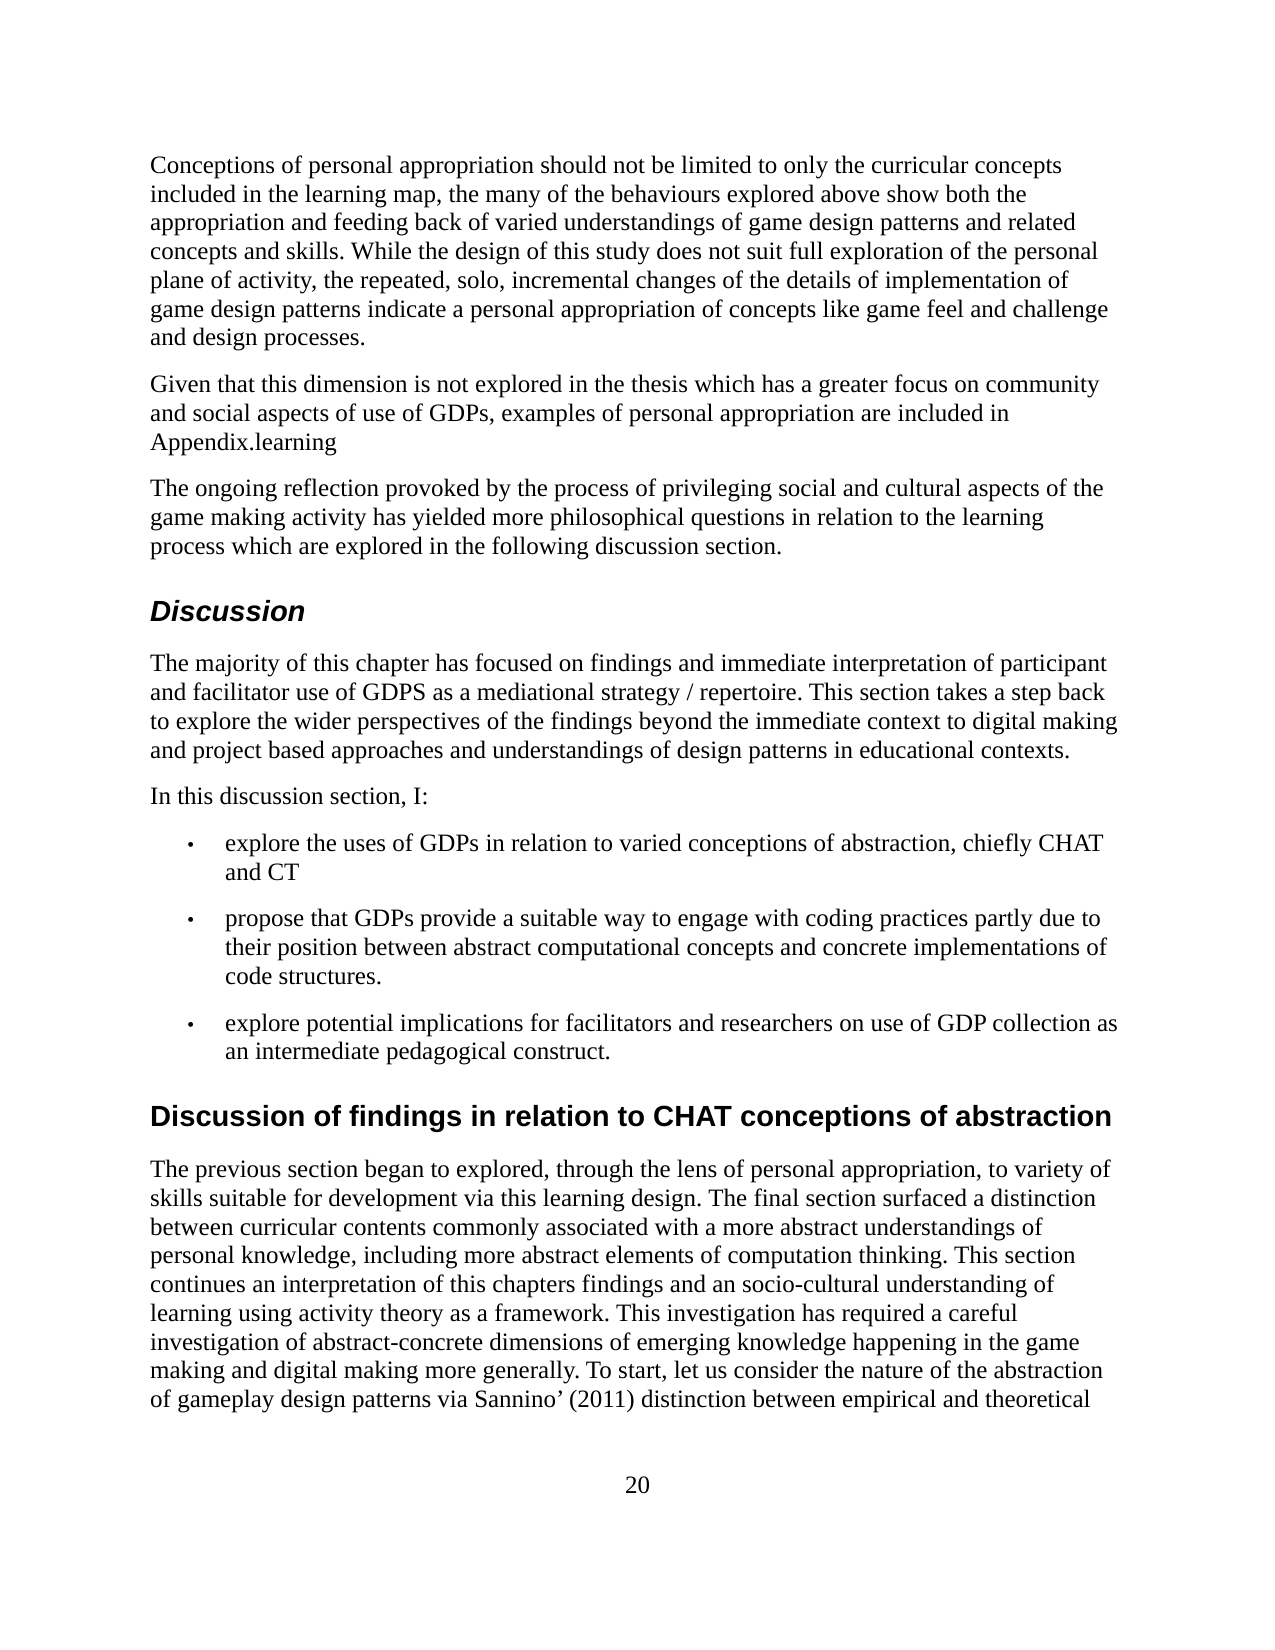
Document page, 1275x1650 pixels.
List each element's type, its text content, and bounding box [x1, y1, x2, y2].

text Conceptions of personal appropriation should not be limited to only the curricular concepts included in the learning map, the many of the behaviours explored above show both the appropriation and feeding back of varied understandings of game design patterns and related concepts and skills. While the design of this study does not suit full exploration of the personal plane of activity, the repeated, solo, incremental changes of the details of implementation of game design patterns indicate a personal appropriation of concepts like game feel and challenge and design processes. [150, 150, 1125, 351]
list propose that GDPs provide a suitable way to engage with coding practices partly due to their position between abstract computational concepts and concrete implementations of code structures. [187, 903, 1125, 990]
text The majority of this chapter has focused on findings and immediate interpretation of participant and facilitator use of GDPS as a mediational strategy / repertoire. This section takes a step back to explore the wider perspectives of the findings beyond the immediate context to digital making and project based approaches and understandings of design patterns in educational contexts. [150, 648, 1125, 763]
list explore the uses of GDPs in relation to varied conceptions of abstraction, chiefly CHAT and CT [187, 828, 1125, 886]
subtitle Discussion of findings in relation to CHAT conceptions of abstraction [150, 1099, 1125, 1133]
list explore potential implications for facilitators and researchers on use of GDP collection as an intermediate pedagogical construct. [187, 1008, 1125, 1065]
text The previous section began to explored, through the lens of personal appropriation, to variety of skills suitable for development via this learning design. The final section surfaced a distinction between curricular contents commonly associated with a more abstract understandings of personal knowledge, including more abstract elements of computation thinking. This section continues an interpretation of this chapters findings and an socio-cultural understanding of learning using activity theory as a framework. This investigation has required a careful investigation of abstract-concrete dimensions of emerging knowledge happening in the game making and digital making more generally. To start, let us consider the nature of the abstraction of gameplay design patterns via Sannino’ (2011) distinction between empirical and theoretical [150, 1154, 1125, 1413]
text In this discussion section, I: [150, 781, 1125, 810]
text Given that this dimension is not explored in the thesis which has a greater focus on community and social aspects of use of GDPs, examples of personal appropriation are included in Appendix.learning [150, 369, 1125, 455]
text The ongoing reflection provoked by the process of privileging social and cultural aspects of the game making activity has yielded more philosophical questions in relation to the learning process which are explored in the following discussion section. [150, 473, 1125, 559]
subtitle Discussion [150, 593, 1125, 627]
